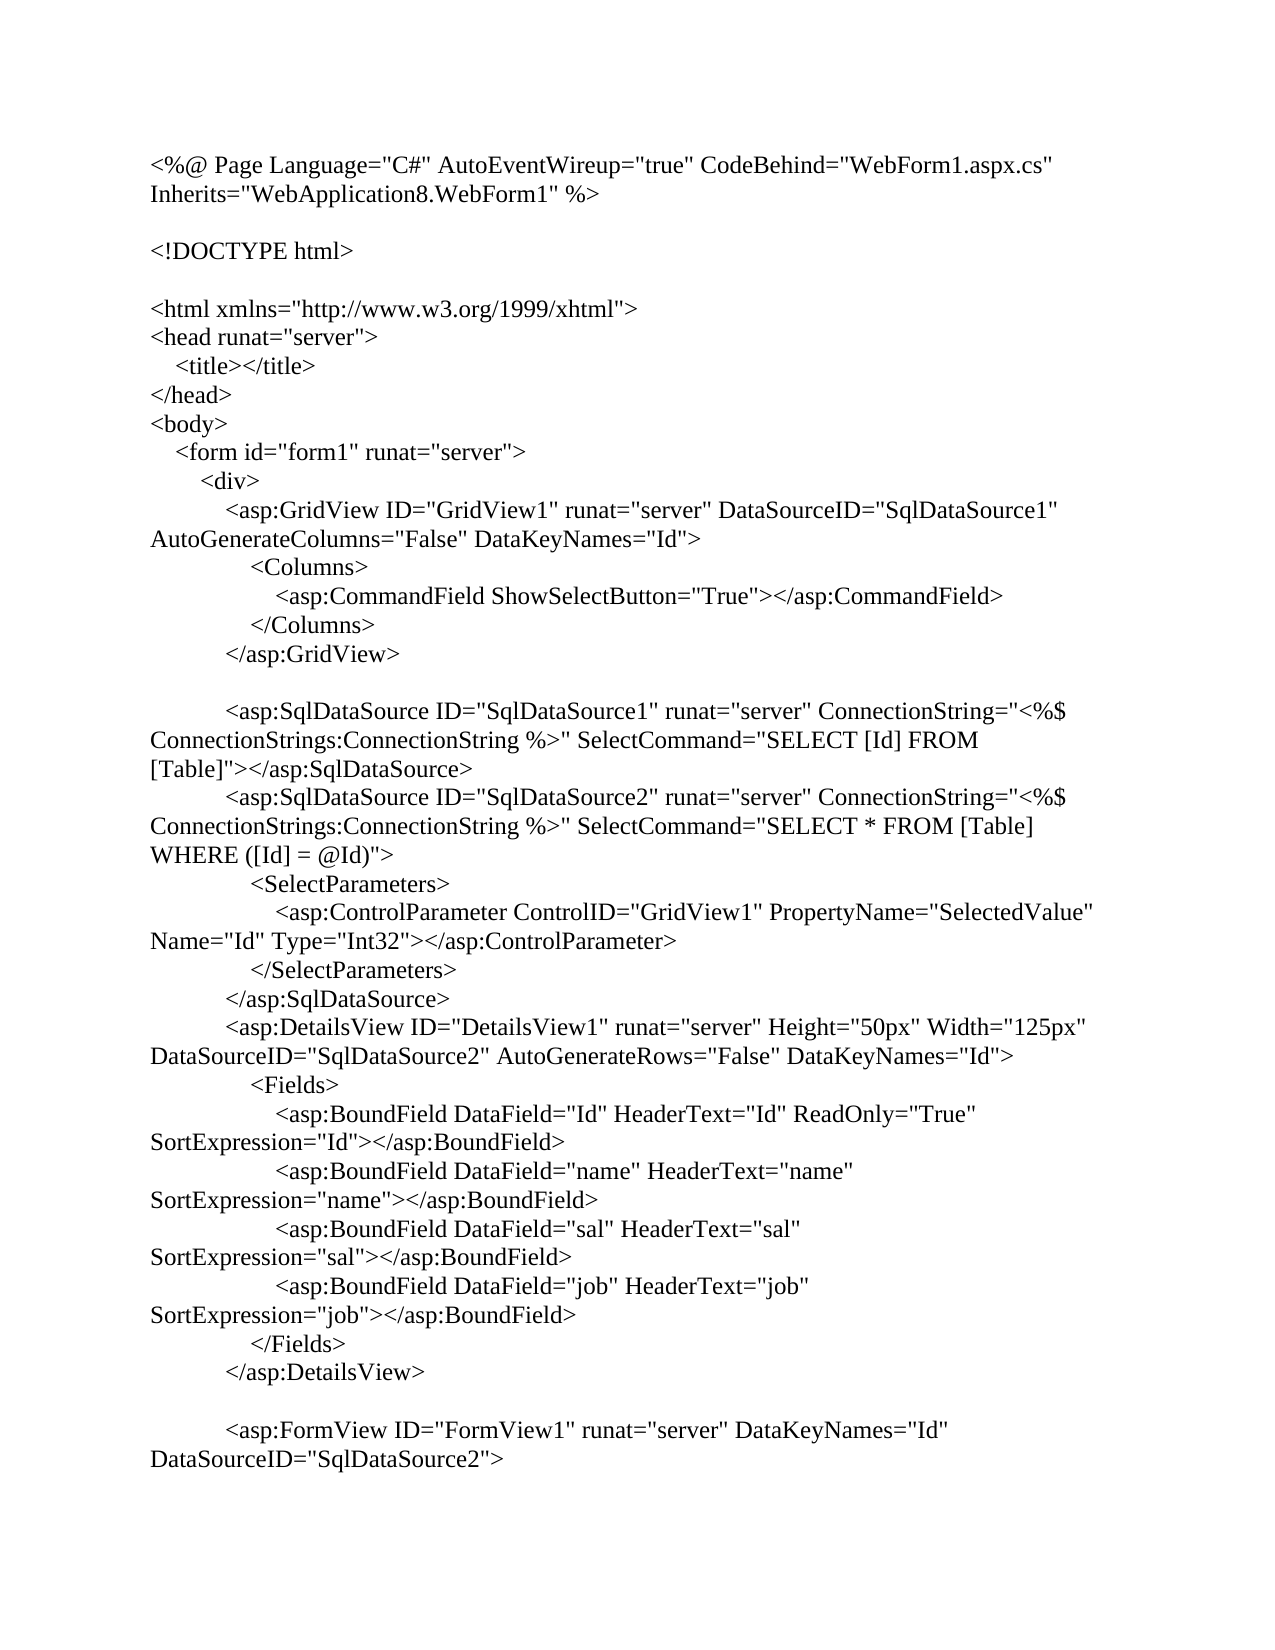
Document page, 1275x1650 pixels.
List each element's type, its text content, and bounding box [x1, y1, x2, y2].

text </SelectParameters> [150, 955, 1125, 984]
text </Fields> [150, 1329, 1125, 1357]
text <asp:ControlParameter ControlID="GridView1" PropertyName="SelectedValue" Name="Id" Type="Int32"></asp:ControlParameter> [150, 897, 1125, 955]
text <Columns> [150, 552, 1125, 581]
text </asp:SqlDataSource> [150, 984, 1125, 1012]
text <%@ Page Language="C#" AutoEventWireup="true" CodeBehind="WebForm1.aspx.cs" Inherits="WebApplication8.WebForm1" %> [150, 150, 1125, 207]
text <html xmlns="http://www.w3.org/1999/xhtml"> [150, 294, 1125, 322]
text <asp:BoundField DataField="Id" HeaderText="Id" ReadOnly="True" SortExpression="Id"></asp:BoundField> [150, 1099, 1125, 1156]
text <asp:DetailsView ID="DetailsView1" runat="server" Height="50px" Width="125px" DataSourceID="SqlDataSource2" AutoGenerateRows="False" DataKeyNames="Id"> [150, 1012, 1125, 1070]
text <asp:GridView ID="GridView1" runat="server" DataSourceID="SqlDataSource1" AutoGenerateColumns="False" DataKeyNames="Id"> [150, 495, 1125, 552]
text <head runat="server"> [150, 322, 1125, 351]
text <asp:SqlDataSource ID="SqlDataSource2" runat="server" ConnectionString="<%$ ConnectionStrings:ConnectionString %>" SelectCommand="SELECT * FROM [Table] WHERE ([Id] = @Id)"> [150, 782, 1125, 869]
text <asp:CommandField ShowSelectButton="True"></asp:CommandField> [150, 581, 1125, 610]
text </head> [150, 380, 1125, 409]
text </asp:DetailsView> [150, 1357, 1125, 1386]
text <asp:BoundField DataField="name" HeaderText="name" SortExpression="name"></asp:BoundField> [150, 1156, 1125, 1214]
text <form id="form1" runat="server"> [150, 437, 1125, 466]
text <asp:BoundField DataField="job" HeaderText="job" SortExpression="job"></asp:BoundField> [150, 1271, 1125, 1329]
text <body> [150, 409, 1125, 437]
text </Columns> [150, 610, 1125, 639]
text <asp:FormView ID="FormView1" runat="server" DataKeyNames="Id" DataSourceID="SqlDataSource2"> [150, 1415, 1125, 1472]
text <asp:BoundField DataField="sal" HeaderText="sal" SortExpression="sal"></asp:BoundField> [150, 1214, 1125, 1271]
text <SelectParameters> [150, 869, 1125, 897]
text <Fields> [150, 1070, 1125, 1099]
text <!DOCTYPE html> [150, 236, 1125, 265]
text <asp:SqlDataSource ID="SqlDataSource1" runat="server" ConnectionString="<%$ ConnectionStrings:ConnectionString %>" SelectCommand="SELECT [Id] FROM [Table]"></asp:SqlDataSource> [150, 696, 1125, 782]
text </asp:GridView> [150, 639, 1125, 667]
text <title></title> [150, 351, 1125, 380]
text <div> [150, 466, 1125, 495]
